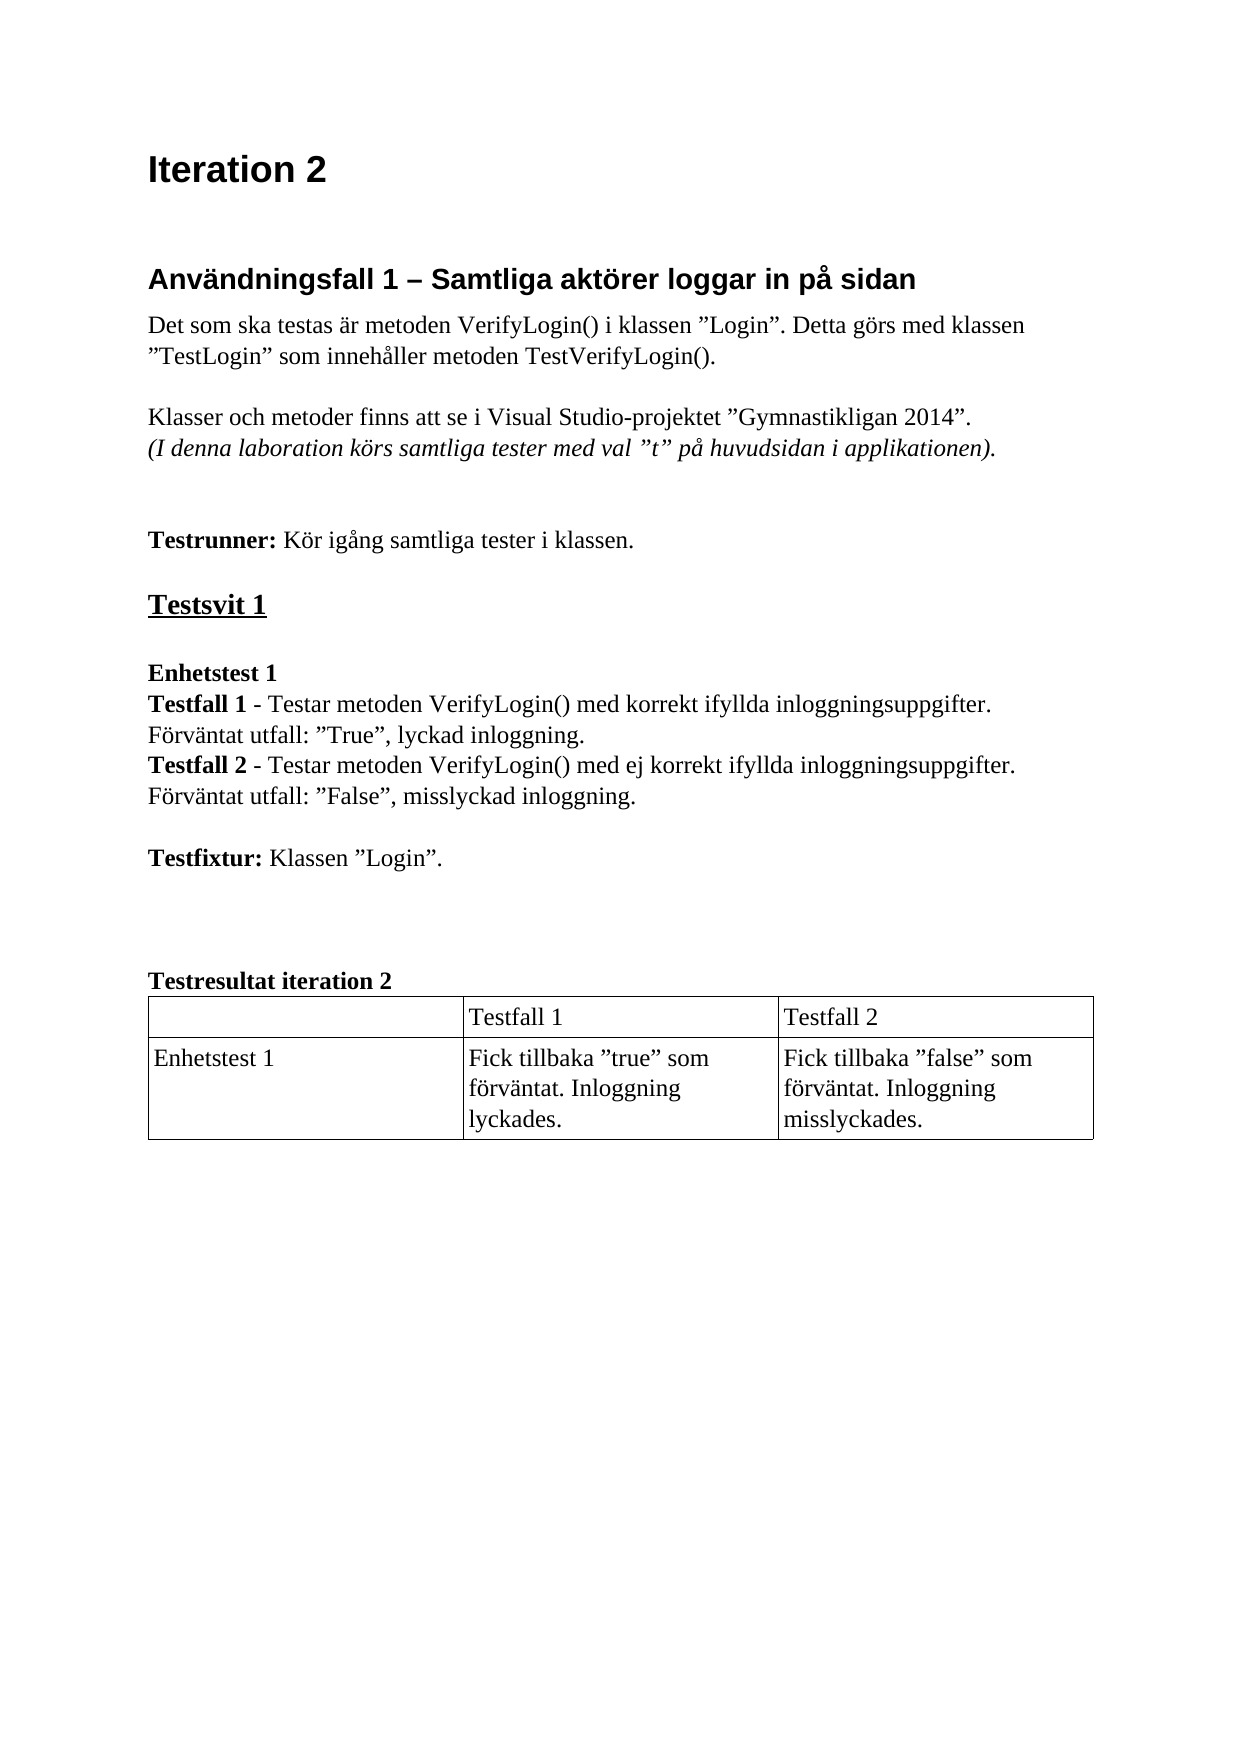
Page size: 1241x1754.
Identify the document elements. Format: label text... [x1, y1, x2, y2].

subtitle Användningsfall 1 – Samtliga aktörer loggar in på sidan [148, 262, 1093, 295]
text Enhetstest 1 [148, 658, 1093, 687]
text Klasser och metoder finns att se i Visual Studio-projektet ”Gymnastikligan 2014”. [148, 402, 1093, 431]
table_cell Fick tillbaka ”true” som förväntat. Inloggning lyckades. [464, 1038, 778, 1138]
text Testsvit 1 [148, 587, 1093, 620]
text Testfall 2 - Testar metoden VerifyLogin() med ej korrekt ifyllda inloggningsuppgifter. [148, 751, 1093, 779]
text Testresultat iteration 2 [148, 966, 1093, 994]
text Förväntat utfall: ”True”, lyckad inloggning. [148, 720, 1093, 749]
table_header [149, 997, 463, 1037]
table_cell Fick tillbaka ”false” som förväntat. Inloggning misslyckades. [779, 1038, 1093, 1138]
subtitle Iteration 2 [148, 148, 1093, 191]
text Testfixtur: Klassen ”Login”. [148, 843, 1093, 872]
text Testrunner: Kör igång samtliga tester i klassen. [148, 525, 1093, 554]
text Förväntat utfall: ”False”, misslyckad inloggning. [148, 781, 1093, 810]
text (I denna laboration körs samtliga tester med val ”t” på huvudsidan i applikationen). [148, 433, 1093, 462]
text Det som ska testas är metoden VerifyLogin() i klassen ”Login”. Detta görs med klassen ”TestLogin” som innehåller metoden TestVerifyLogin(). [148, 310, 1093, 370]
text Testfall 1 - Testar metoden VerifyLogin() med korrekt ifyllda inloggningsuppgifter. [148, 689, 1093, 718]
table_header Testfall 1 [464, 997, 778, 1037]
table_cell Enhetstest 1 [149, 1038, 463, 1138]
table_header Testfall 2 [779, 997, 1093, 1037]
